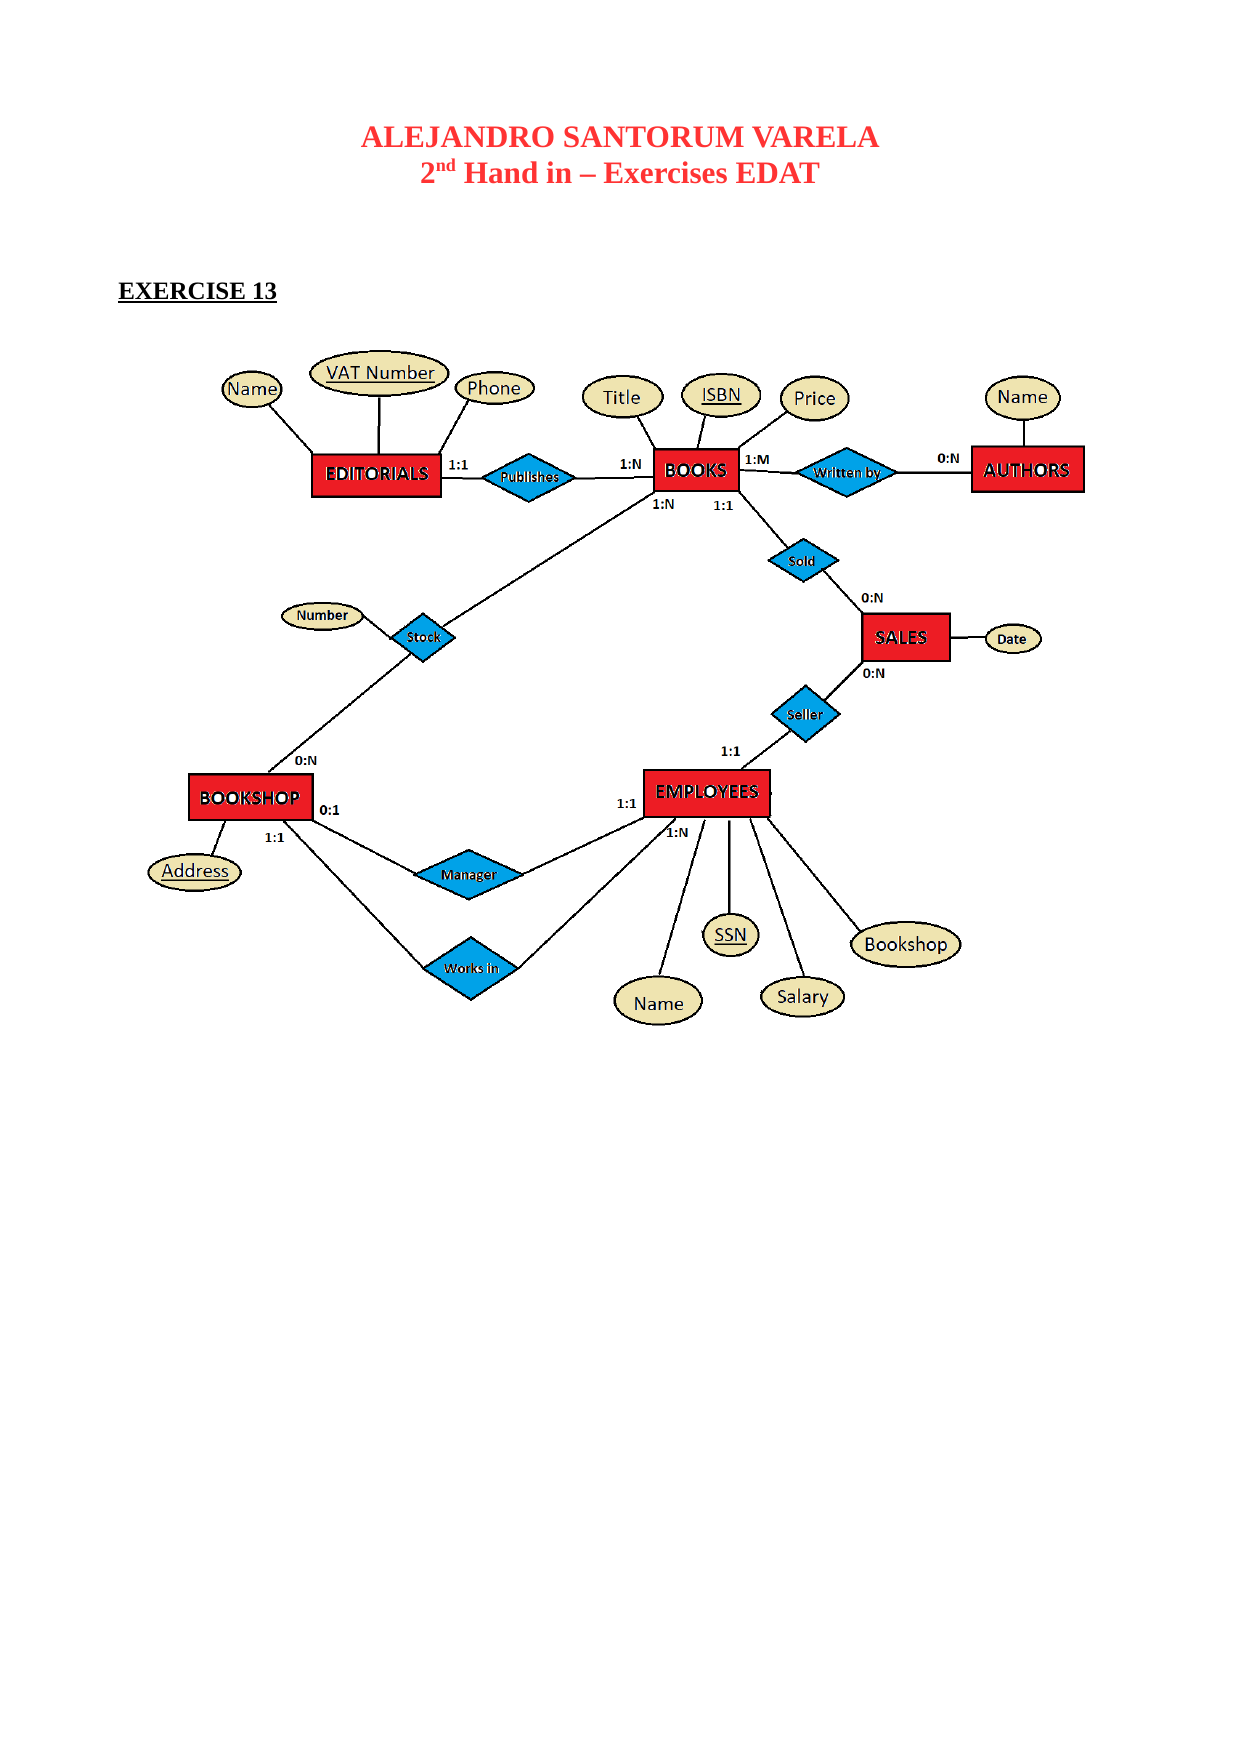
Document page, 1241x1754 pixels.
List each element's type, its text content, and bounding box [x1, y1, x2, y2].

text 2nd Hand in – Exercises EDAT [118, 154, 1122, 190]
text ALEJANDRO SANTORUM VARELA [118, 118, 1122, 154]
text EXERCISE 13 [118, 276, 1122, 305]
picture [118, 305, 1123, 1047]
